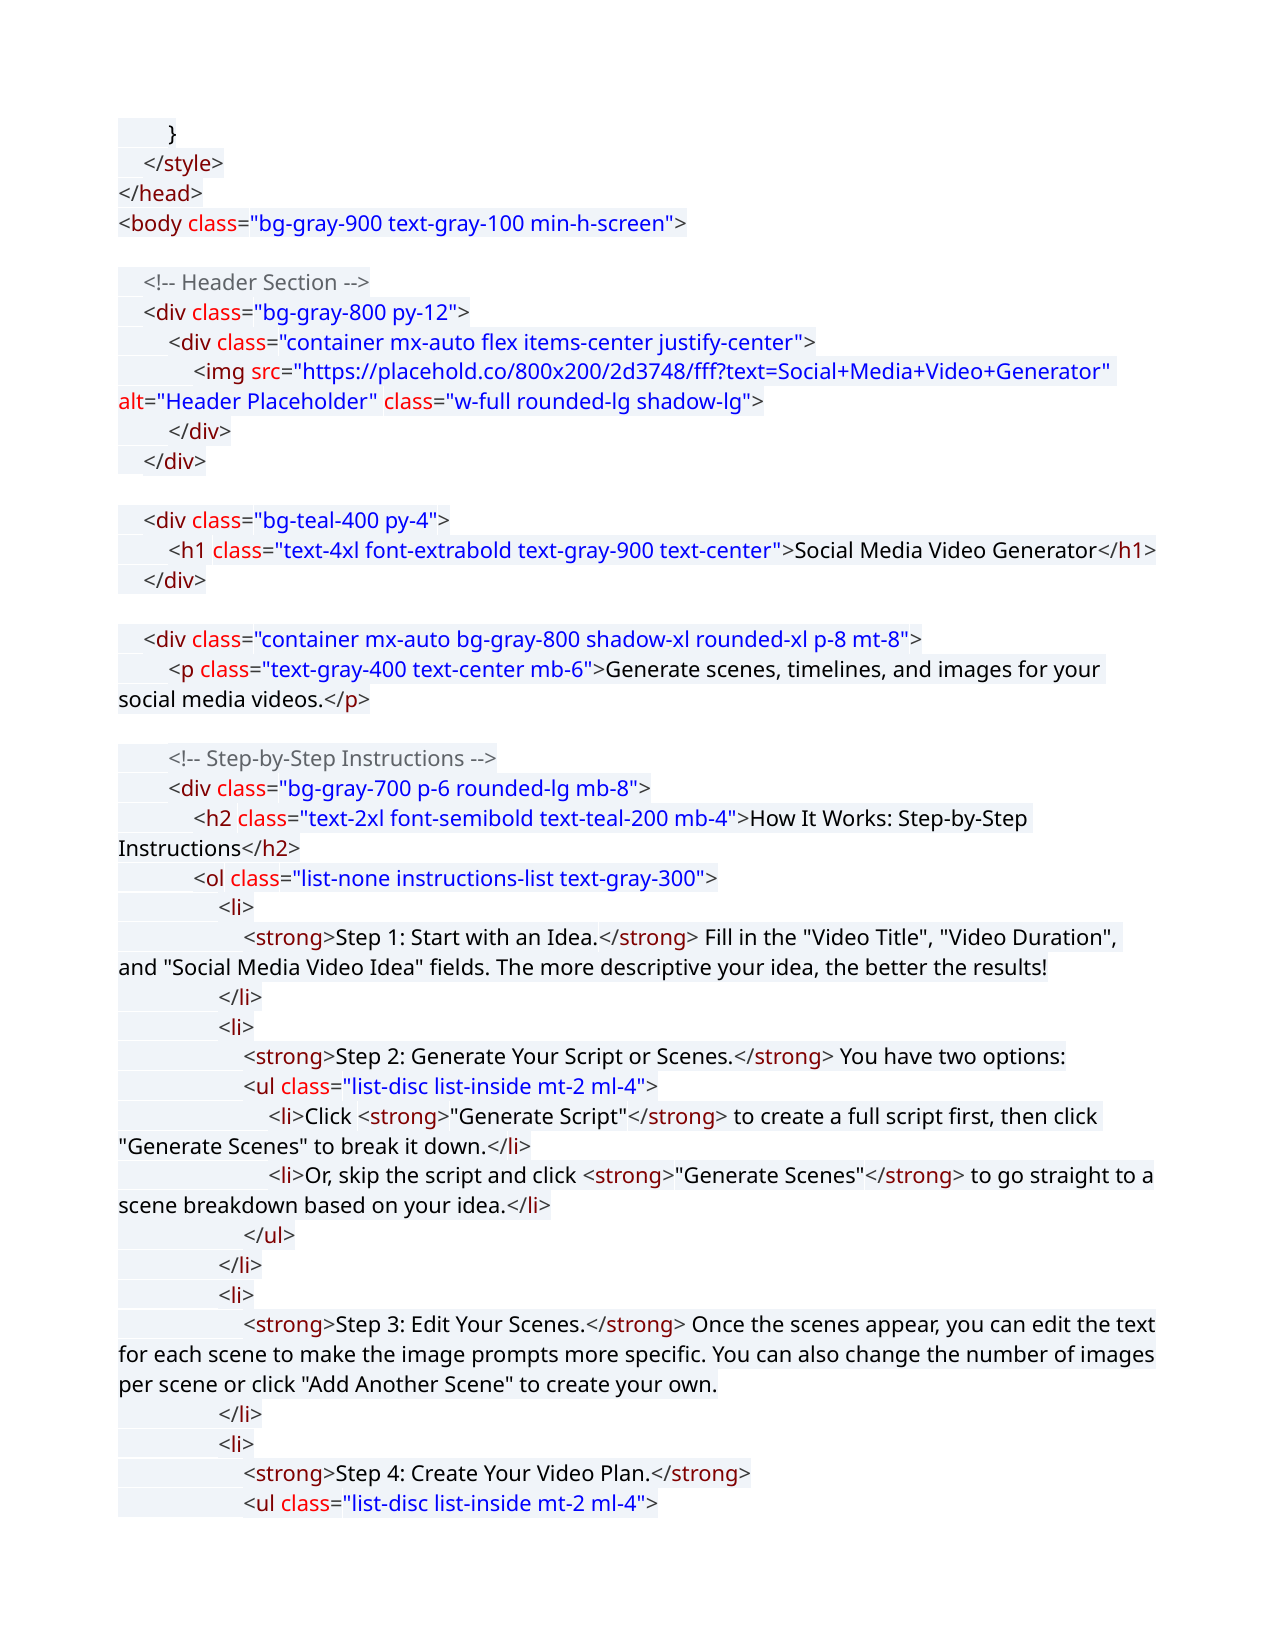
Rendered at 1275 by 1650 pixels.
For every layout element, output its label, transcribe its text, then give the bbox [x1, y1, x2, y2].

text <ul class="list-disc list-inside mt-2 ml-4"> [118, 1488, 1157, 1518]
text <li>Click <strong>"Generate Script"</strong> to create a full script first, then click "Generate Scenes" to break it down.</li> [118, 1101, 1157, 1160]
text <strong>Step 4: Create Your Video Plan.</strong> [118, 1458, 1157, 1488]
text <img src="https://placehold.co/800x200/2d3748/fff?text=Social+Media+Video+Generator" alt="Header Placeholder" class="w-full rounded-lg shadow-lg"> [118, 356, 1157, 416]
text <div class="container mx-auto bg-gray-800 shadow-xl rounded-xl p-8 mt-8"> [118, 624, 1157, 654]
text </div> [118, 446, 1157, 476]
text <h1 class="text-4xl font-extrabold text-gray-900 text-center">Social Media Video Generator</h1> [118, 535, 1157, 565]
text <!-- Step-by-Step Instructions --> [118, 743, 1157, 773]
text <strong>Step 1: Start with an Idea.</strong> Fill in the "Video Title", "Video Duration", and "Social Media Video Idea" fields. The more descriptive your idea, the better the results! [118, 922, 1157, 982]
text <body class="bg-gray-900 text-gray-100 min-h-screen"> [118, 207, 1157, 237]
text </li> [118, 1399, 1157, 1428]
text <ol class="list-none instructions-list text-gray-300"> [118, 862, 1157, 892]
text </head> [118, 178, 1157, 207]
text <h2 class="text-2xl font-semibold text-teal-200 mb-4">How It Works: Step-by-Step Instructions</h2> [118, 803, 1157, 862]
text </div> [118, 565, 1157, 594]
text </style> [118, 148, 1157, 178]
text <li> [118, 1428, 1157, 1458]
text <li>Or, skip the script and click <strong>"Generate Scenes"</strong> to go straight to a scene breakdown based on your idea.</li> [118, 1160, 1157, 1220]
text <!-- Header Section --> [118, 267, 1157, 297]
text } [118, 118, 1157, 148]
text <div class="bg-teal-400 py-4"> [118, 505, 1157, 535]
text <li> [118, 1011, 1157, 1041]
text <li> [118, 892, 1157, 922]
text <div class="container mx-auto flex items-center justify-center"> [118, 327, 1157, 356]
text <div class="bg-gray-800 py-12"> [118, 297, 1157, 327]
text <strong>Step 2: Generate Your Script or Scenes.</strong> You have two options: [118, 1041, 1157, 1071]
text </li> [118, 1250, 1157, 1279]
text </div> [118, 416, 1157, 446]
text <li> [118, 1279, 1157, 1309]
text <div class="bg-gray-700 p-6 rounded-lg mb-8"> [118, 773, 1157, 803]
text </li> [118, 982, 1157, 1011]
text </ul> [118, 1220, 1157, 1250]
text <p class="text-gray-400 text-center mb-6">Generate scenes, timelines, and images for your social media videos.</p> [118, 654, 1157, 714]
text <strong>Step 3: Edit Your Scenes.</strong> Once the scenes appear, you can edit the text for each scene to make the image prompts more specific. You can also change the number of images per scene or click "Add Another Scene" to create your own. [118, 1309, 1157, 1399]
text <ul class="list-disc list-inside mt-2 ml-4"> [118, 1071, 1157, 1101]
